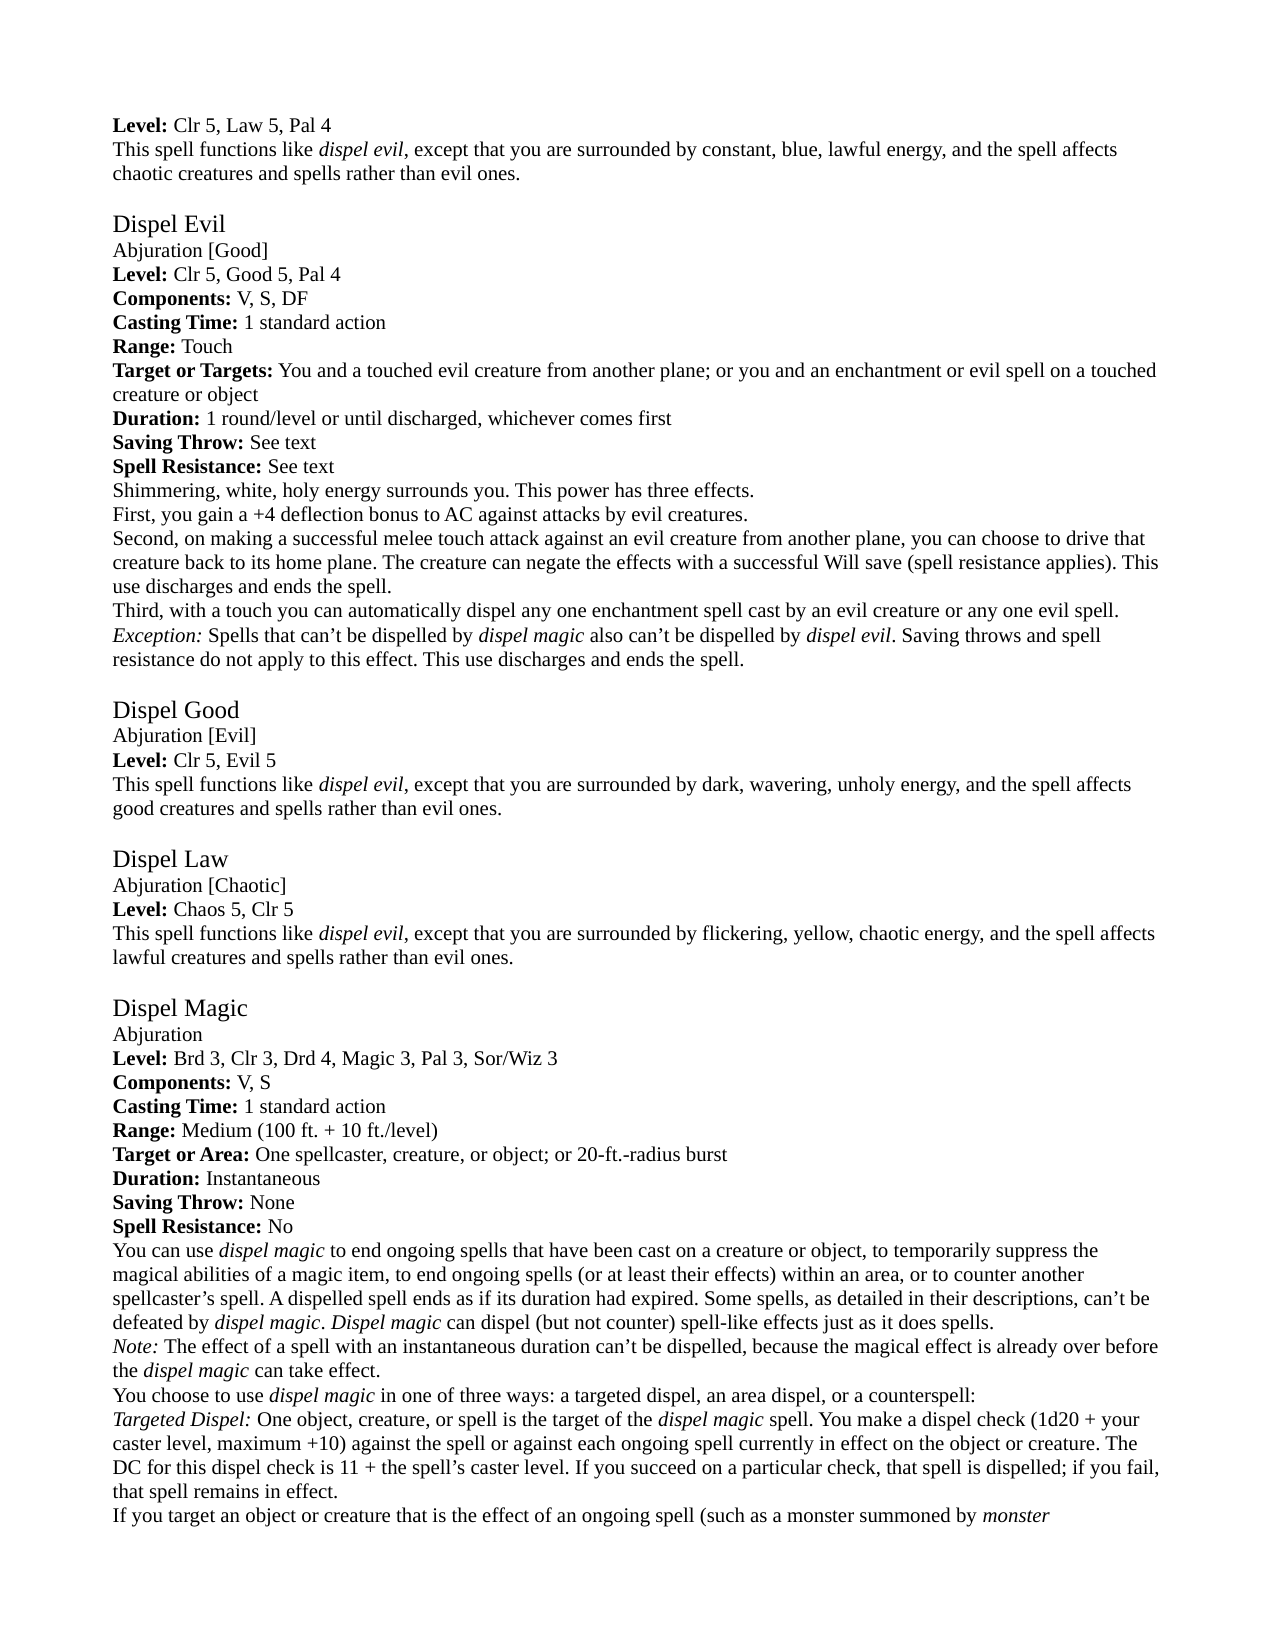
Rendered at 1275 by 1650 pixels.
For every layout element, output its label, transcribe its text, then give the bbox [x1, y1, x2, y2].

text Abjuration [112, 1022, 1162, 1046]
text This spell functions like dispel evil, except that you are surrounded by flickering, yellow, chaotic energy, and the spell affects lawful creatures and spells rather than evil ones. [112, 921, 1162, 969]
text This spell functions like dispel evil, except that you are surrounded by constant, blue, lawful energy, and the spell affects chaotic creatures and spells rather than evil ones. [112, 137, 1162, 185]
text Components: V, S, DF [112, 286, 1162, 310]
text Target or Targets: You and a touched evil creature from another plane; or you and an enchantment or evil spell on a touched creature or object [112, 358, 1162, 406]
text This spell functions like dispel evil, except that you are surrounded by dark, wavering, unholy energy, and the spell affects good creatures and spells rather than evil ones. [112, 772, 1162, 820]
text Abjuration [Good] [112, 237, 1162, 262]
text Spell Resistance: See text [112, 454, 1162, 478]
text Components: V, S [112, 1070, 1162, 1094]
text Level: Brd 3, Clr 3, Drd 4, Magic 3, Pal 3, Sor/Wiz 3 [112, 1046, 1162, 1070]
text Target or Area: One spellcaster, creature, or object; or 20-ft.-radius burst [112, 1142, 1162, 1166]
text Shimmering, white, holy energy surrounds you. This power has three effects. [112, 478, 1162, 502]
text Saving Throw: See text [112, 430, 1162, 454]
text Casting Time: 1 standard action [112, 310, 1162, 334]
text Range: Medium (100 ft. + 10 ft./level) [112, 1118, 1162, 1142]
text Second, on making a successful melee touch attack against an evil creature from another plane, you can choose to drive that creature back to its home plane. The creature can negate the effects with a successful Will save (spell resistance applies). This use discharges and ends the spell. [112, 526, 1162, 598]
text First, you gain a +4 deflection bonus to AC against attacks by evil creatures. [112, 502, 1162, 526]
text Dispel Evil [112, 209, 1162, 237]
text Duration: Instantaneous [112, 1166, 1162, 1190]
text If you target an object or creature that is the effect of an ongoing spell (such as a monster summoned by monster [112, 1503, 1162, 1527]
text Dispel Law [112, 844, 1162, 872]
text Level: Clr 5, Good 5, Pal 4 [112, 262, 1162, 286]
text Duration: 1 round/level or until discharged, whichever comes first [112, 406, 1162, 430]
text Dispel Good [112, 695, 1162, 723]
text Dispel Magic [112, 993, 1162, 1022]
text Casting Time: 1 standard action [112, 1094, 1162, 1118]
text Note: The effect of a spell with an instantaneous duration can’t be dispelled, because the magical effect is already over before the dispel magic can take effect. [112, 1334, 1162, 1382]
text Level: Chaos 5, Clr 5 [112, 897, 1162, 921]
text Abjuration [Evil] [112, 723, 1162, 747]
text Range: Touch [112, 334, 1162, 358]
text Saving Throw: None [112, 1190, 1162, 1214]
text Abjuration [Chaotic] [112, 872, 1162, 897]
text Level: Clr 5, Law 5, Pal 4 [112, 112, 1162, 137]
text Spell Resistance: No [112, 1214, 1162, 1238]
text Level: Clr 5, Evil 5 [112, 747, 1162, 772]
text Third, with a touch you can automatically dispel any one enchantment spell cast by an evil creature or any one evil spell. Exception: Spells that can’t be dispelled by dispel magic also can’t be dispelled by dispel evil. Saving throws and spell resistance do not apply to this effect. This use discharges and ends the spell. [112, 598, 1162, 671]
text You choose to use dispel magic in one of three ways: a targeted dispel, an area dispel, or a counterspell: [112, 1382, 1162, 1407]
text You can use dispel magic to end ongoing spells that have been cast on a creature or object, to temporarily suppress the magical abilities of a magic item, to end ongoing spells (or at least their effects) within an area, or to counter another spellcaster’s spell. A dispelled spell ends as if its duration had expired. Some spells, as detailed in their descriptions, can’t be defeated by dispel magic. Dispel magic can dispel (but not counter) spell-like effects just as it does spells. [112, 1238, 1162, 1334]
text Targeted Dispel: One object, creature, or spell is the target of the dispel magic spell. You make a dispel check (1d20 + your caster level, maximum +10) against the spell or against each ongoing spell currently in effect on the object or creature. The DC for this dispel check is 11 + the spell’s caster level. If you succeed on a particular check, that spell is dispelled; if you fail, that spell remains in effect. [112, 1407, 1162, 1503]
